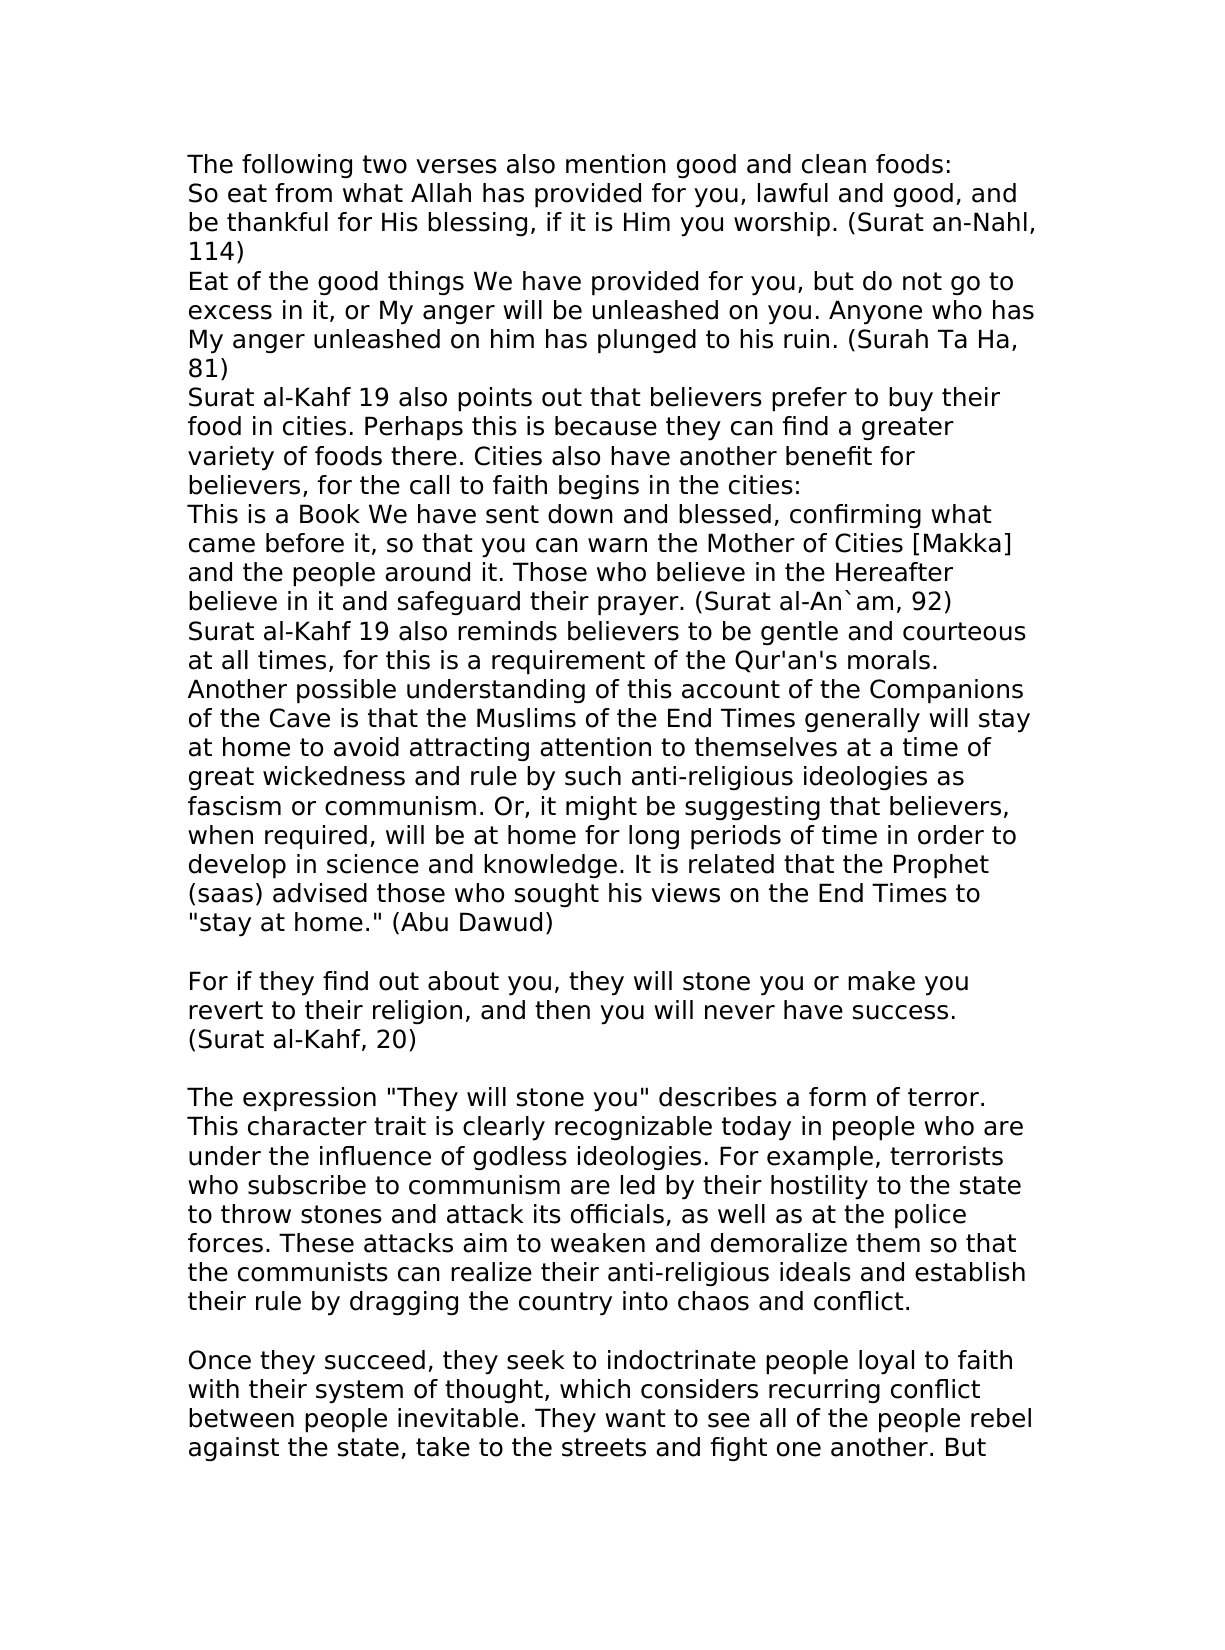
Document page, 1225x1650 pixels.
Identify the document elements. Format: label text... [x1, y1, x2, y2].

text Another possible understanding of this account of the Companions of the Cave is that the Muslims of the End Times generally will stay at home to avoid attracting attention to themselves at a time of great wickedness and rule by such anti-religious ideologies as fascism or communism. Or, it might be suggesting that believers, when required, will be at home for long periods of time in order to develop in science and knowledge. It is related that the Prophet (saas) advised those who sought his views on the End Times to "stay at home." (Abu Dawud) [187, 675, 1037, 937]
text Eat of the good things We have provided for you, but do not go to excess in it, or My anger will be unleashed on you. Anyone who has My anger unleashed on him has plunged to his ruin. (Surah Ta Ha, 81) [187, 267, 1037, 383]
text Surat al-Kahf 19 also points out that believers prefer to buy their food in cities. Perhaps this is because they can find a greater variety of foods there. Cities also have another benefit for believers, for the call to faith begins in the cities: [187, 383, 1037, 500]
text The expression "They will stone you" describes a form of terror. This character trait is clearly recognizable today in people who are under the influence of godless ideologies. For example, terrorists who subscribe to communism are led by their hostility to the state to throw stones and attack its officials, as well as at the police forces. These attacks aim to weaken and demoralize them so that the communists can realize their anti-religious ideals and establish their rule by dragging the country into chaos and conflict. [187, 1083, 1037, 1317]
text Surat al-Kahf 19 also reminds believers to be gentle and courteous at all times, for this is a requirement of the Qur'an's morals. [187, 617, 1037, 675]
text This is a Book We have sent down and blessed, confirming what came before it, so that you can warn the Mother of Cities [Makka] and the people around it. Those who believe in the Hereafter believe in it and safeguard their prayer. (Surat al-An`am, 92) [187, 500, 1037, 617]
text For if they find out about you, they will stone you or make you revert to their religion, and then you will never have success. (Surat al-Kahf, 20) [187, 967, 1037, 1054]
text So eat from what Allah has provided for you, lawful and good, and be thankful for His blessing, if it is Him you worship. (Surat an-Nahl, 114) [187, 179, 1037, 267]
text Once they succeed, they seek to indoctrinate people loyal to faith with their system of thought, which considers recurring conflict between people inevitable. They want to see all of the people rebel against the state, take to the streets and fight one another. But [187, 1346, 1037, 1462]
text The following two verses also mention good and clean foods: [187, 150, 1037, 179]
